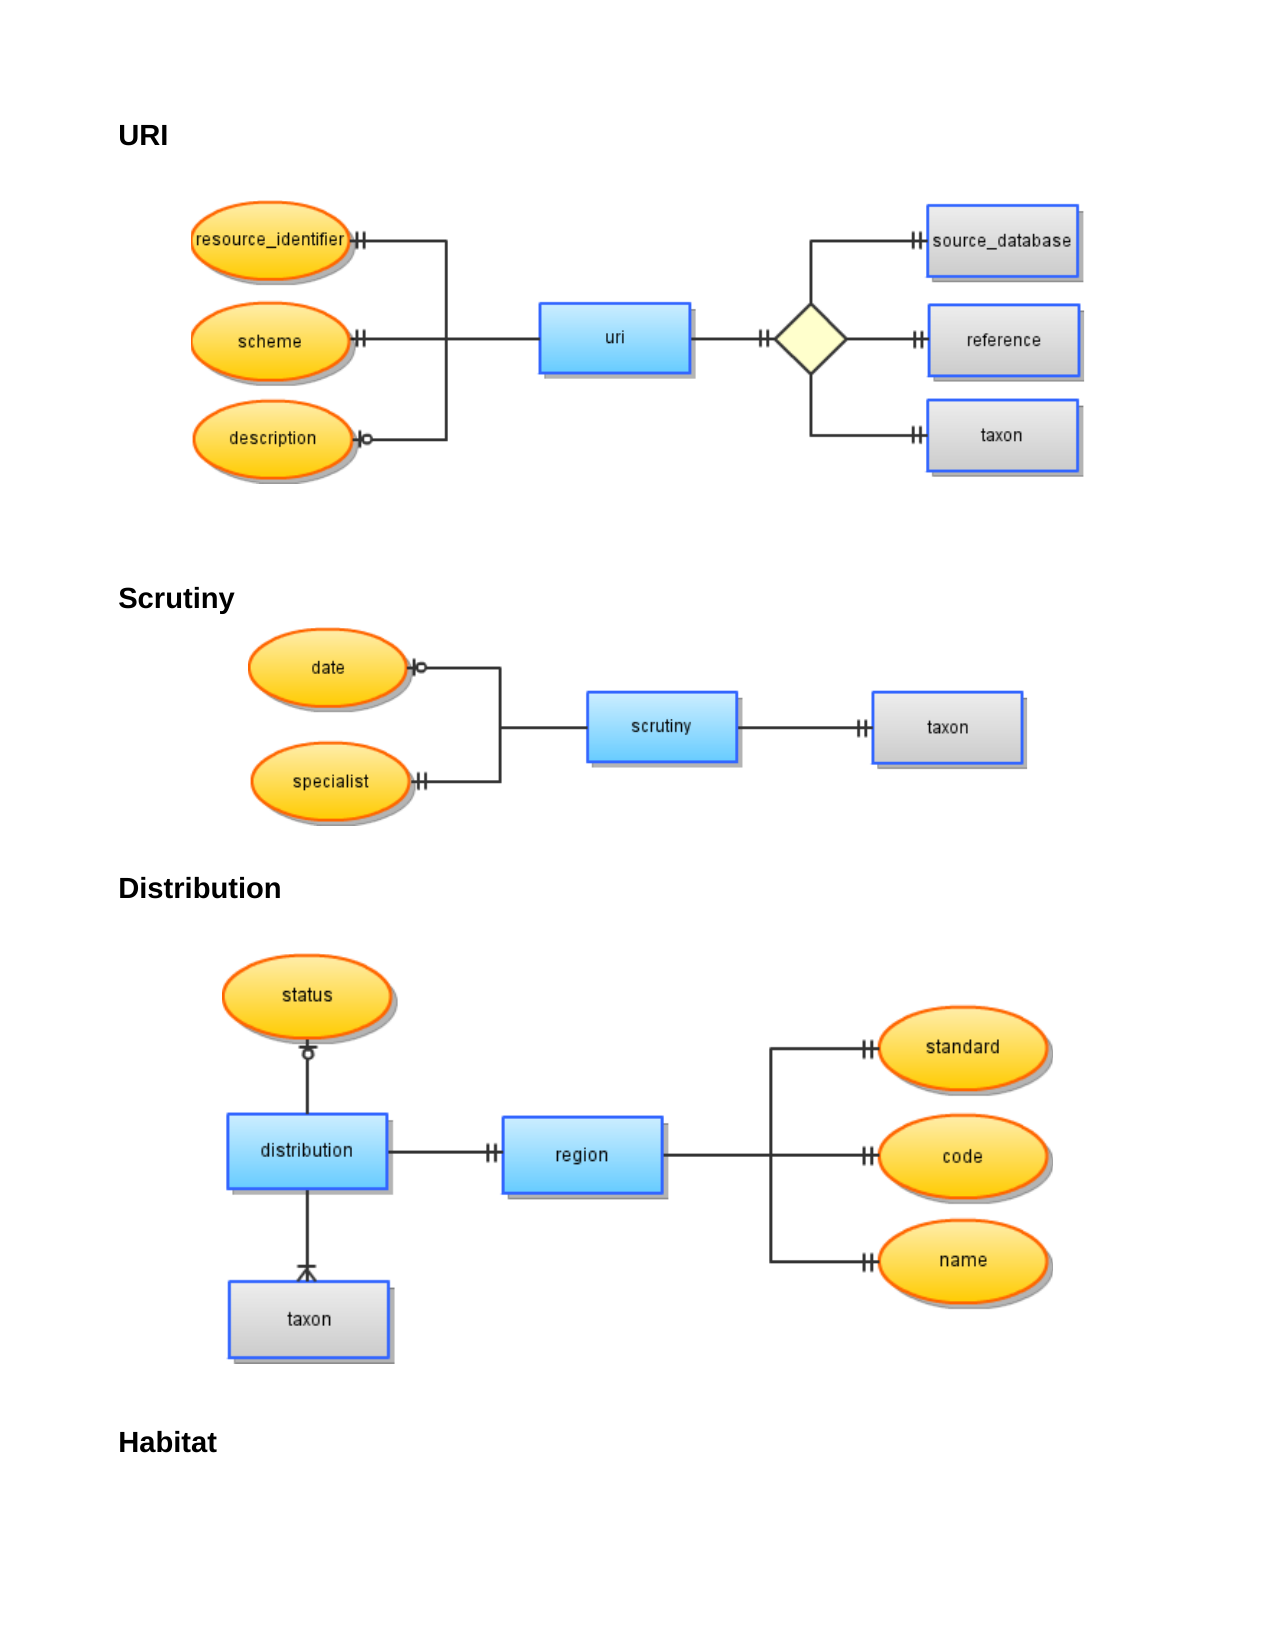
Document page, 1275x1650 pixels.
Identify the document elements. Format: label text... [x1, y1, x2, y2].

picture [191, 200, 1085, 484]
picture [222, 953, 1053, 1364]
subtitle URI [118, 118, 1157, 152]
subtitle Habitat [118, 1425, 1157, 1458]
picture [248, 627, 1028, 826]
subtitle Distribution [118, 871, 1157, 904]
subtitle Scrutiny [118, 581, 1157, 615]
